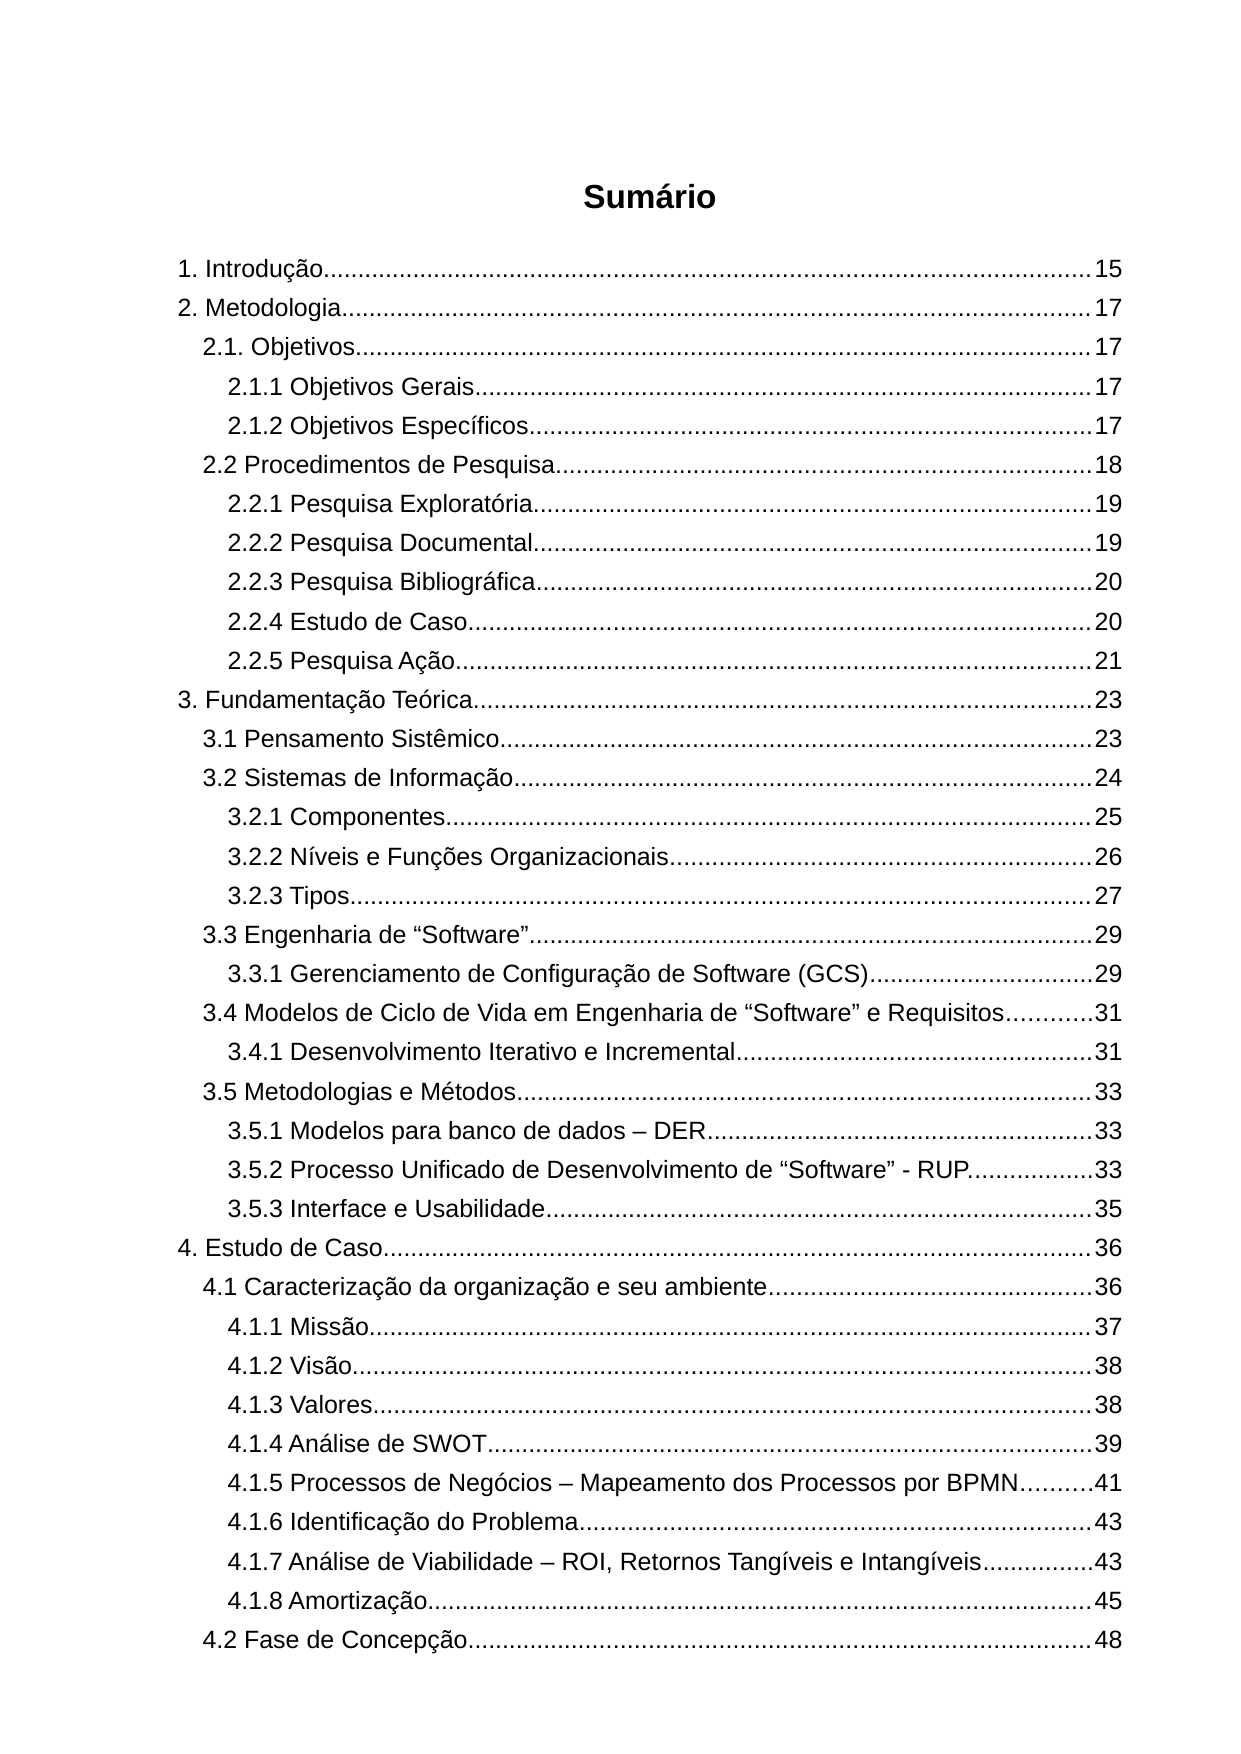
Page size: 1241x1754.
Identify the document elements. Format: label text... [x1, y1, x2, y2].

text 2.2 Procedimentos de Pesquisa 18 [202, 450, 1122, 479]
text 2.1.1 Objetivos Gerais 17 [227, 372, 1122, 400]
text 4.2 Fase de Concepção 48 [202, 1625, 1122, 1654]
text 2. Metodologia 17 [177, 293, 1122, 322]
text 2.1. Objetivos 17 [202, 332, 1122, 361]
text 3.5.3 Interface e Usabilidade 35 [227, 1194, 1122, 1223]
text 3.5.1 Modelos para banco de dados – DER 33 [227, 1116, 1122, 1144]
text 3.2.3 Tipos 27 [227, 881, 1122, 909]
text 3.5 Metodologias e Métodos 33 [202, 1077, 1122, 1105]
text 2.2.2 Pesquisa Documental 19 [227, 528, 1122, 557]
text 3.1 Pensamento Sistêmico 23 [202, 724, 1122, 753]
text 4.1.1 Missão 37 [227, 1312, 1122, 1340]
text 3.4 Modelos de Ciclo de Vida em Engenharia de “Software” e Requisitos 31 [202, 998, 1122, 1027]
text 4.1.2 Visão 38 [227, 1351, 1122, 1379]
text 3.3.1 Gerenciamento de Configuração de Software (GCS) 29 [227, 959, 1122, 988]
text 3.5.2 Processo Unificado de Desenvolvimento de “Software” - RUP. 33 [227, 1155, 1122, 1184]
text 2.2.4 Estudo de Caso 20 [227, 607, 1122, 635]
text 3.2.2 Níveis e Funções Organizacionais 26 [227, 842, 1122, 870]
text 4.1.5 Processos de Negócios – Mapeamento dos Processos por BPMN 41 [227, 1468, 1122, 1497]
text 2.2.3 Pesquisa Bibliográfica 20 [227, 567, 1122, 596]
subtitle Sumário [177, 177, 1122, 216]
text 2.2.5 Pesquisa Ação 21 [227, 646, 1122, 674]
text 4.1.8 Amortização 45 [227, 1586, 1122, 1614]
text 1. Introdução 15 [177, 254, 1122, 283]
text 4. Estudo de Caso 36 [177, 1233, 1122, 1262]
text 4.1.7 Análise de Viabilidade – ROI, Retornos Tangíveis e Intangíveis 43 [227, 1547, 1122, 1575]
text 4.1.4 Análise de SWOT 39 [227, 1429, 1122, 1458]
text 2.1.2 Objetivos Específicos 17 [227, 411, 1122, 439]
text 4.1.3 Valores 38 [227, 1390, 1122, 1419]
text 4.1.6 Identificação do Problema 43 [227, 1507, 1122, 1536]
text 3.2 Sistemas de Informação 24 [202, 763, 1122, 792]
text 3. Fundamentação Teórica 23 [177, 685, 1122, 714]
text 3.4.1 Desenvolvimento Iterativo e Incremental 31 [227, 1037, 1122, 1066]
text 3.3 Engenharia de “Software” 29 [202, 920, 1122, 949]
text 2.2.1 Pesquisa Exploratória 19 [227, 489, 1122, 518]
text 3.2.1 Componentes 25 [227, 802, 1122, 831]
text 4.1 Caracterização da organização e seu ambiente 36 [202, 1272, 1122, 1301]
